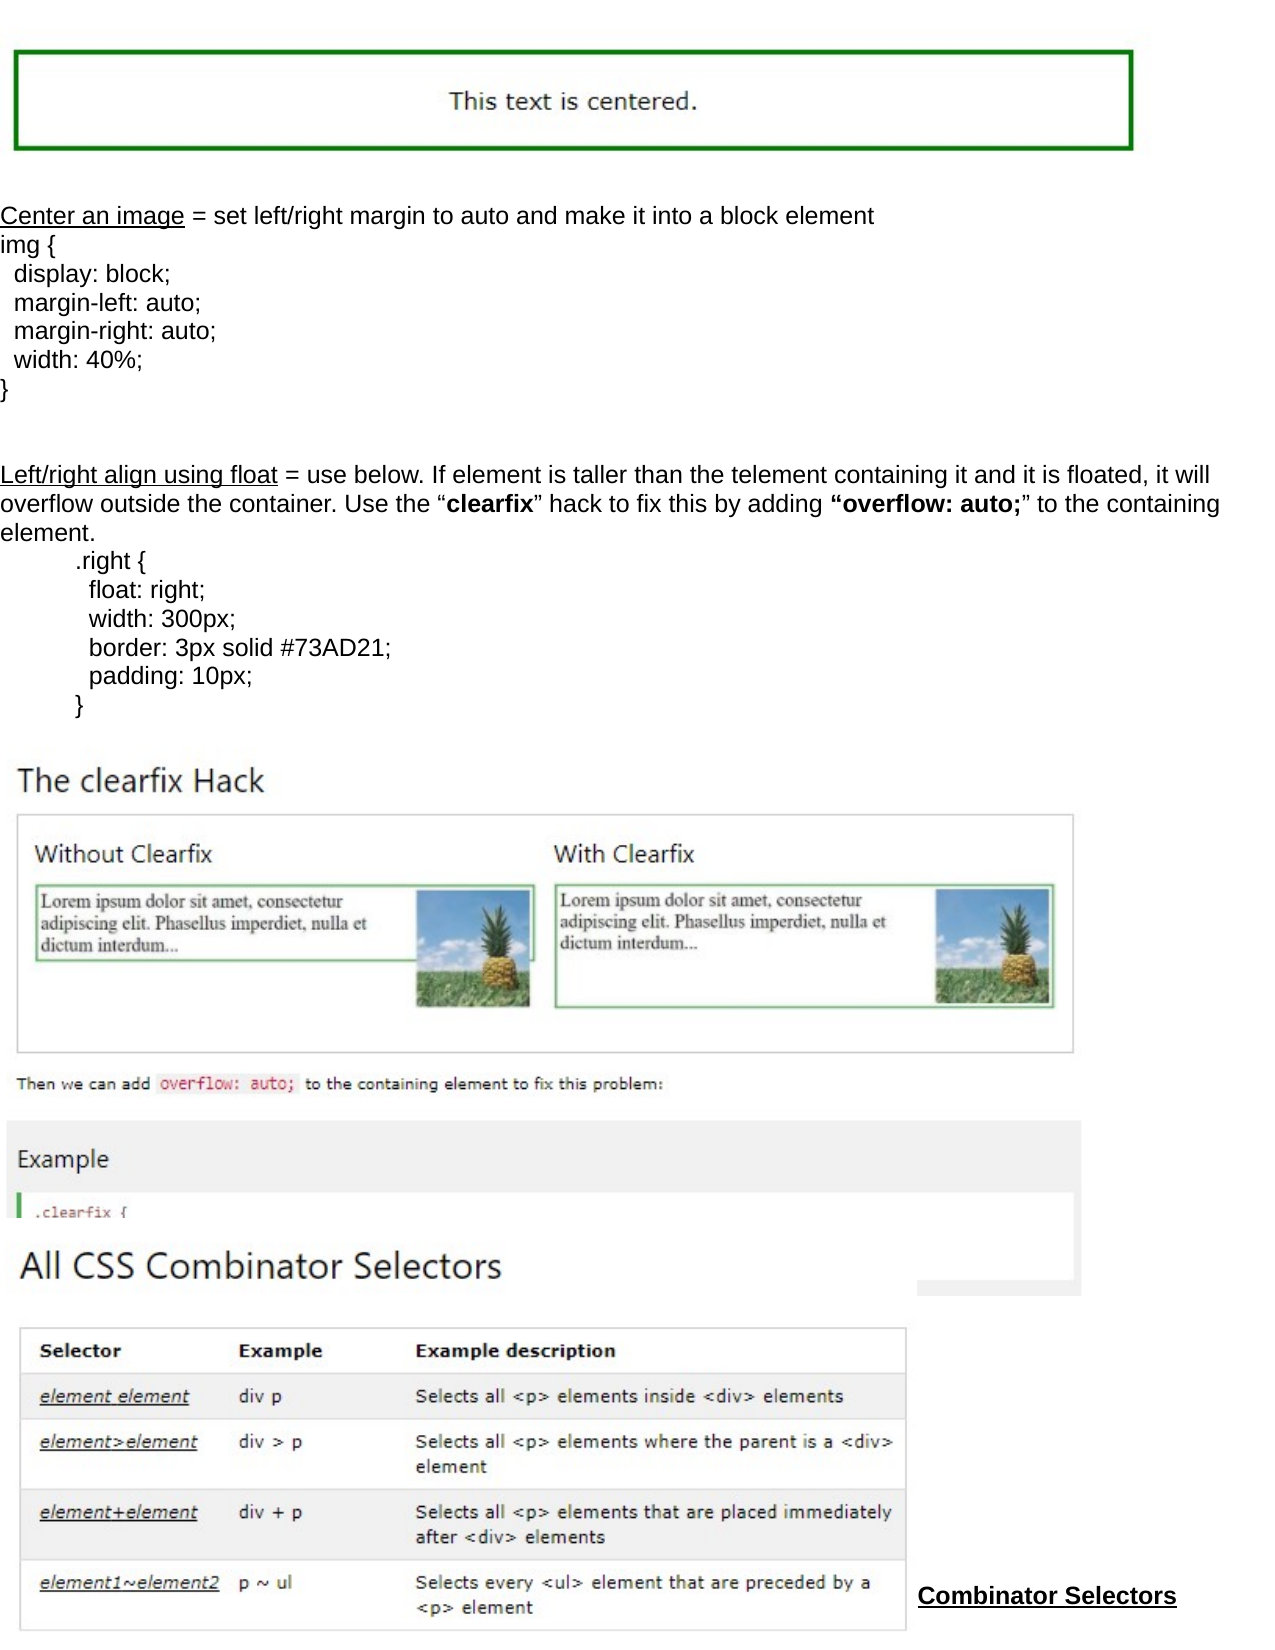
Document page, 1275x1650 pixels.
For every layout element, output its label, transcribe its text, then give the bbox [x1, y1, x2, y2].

text margin-left: auto; [0, 287, 1275, 316]
text padding: 10px; [75, 661, 1275, 690]
picture [0, 28, 1154, 181]
text .right { [75, 546, 1275, 575]
picture [4, 747, 1082, 1650]
text img { [0, 230, 1275, 259]
text Combinator Selectors [918, 1581, 1275, 1610]
text Center an image = set left/right margin to auto and make it into a block element [0, 201, 1275, 230]
text display: block; [0, 259, 1275, 287]
text Left/right align using float = use below. If element is taller than the telement containing it and it is floated, it will overflow outside the container. Use the “clearfix” hack to fix this by adding “overflow: auto;” to the containing element. [0, 460, 1275, 546]
text margin-right: auto; [0, 316, 1275, 345]
text width: 300px; [75, 604, 1275, 632]
text width: 40%; [0, 345, 1275, 374]
text border: 3px solid #73AD21; [75, 632, 1275, 661]
text float: right; [75, 575, 1275, 604]
text } [75, 690, 1275, 719]
text } [0, 374, 1275, 402]
